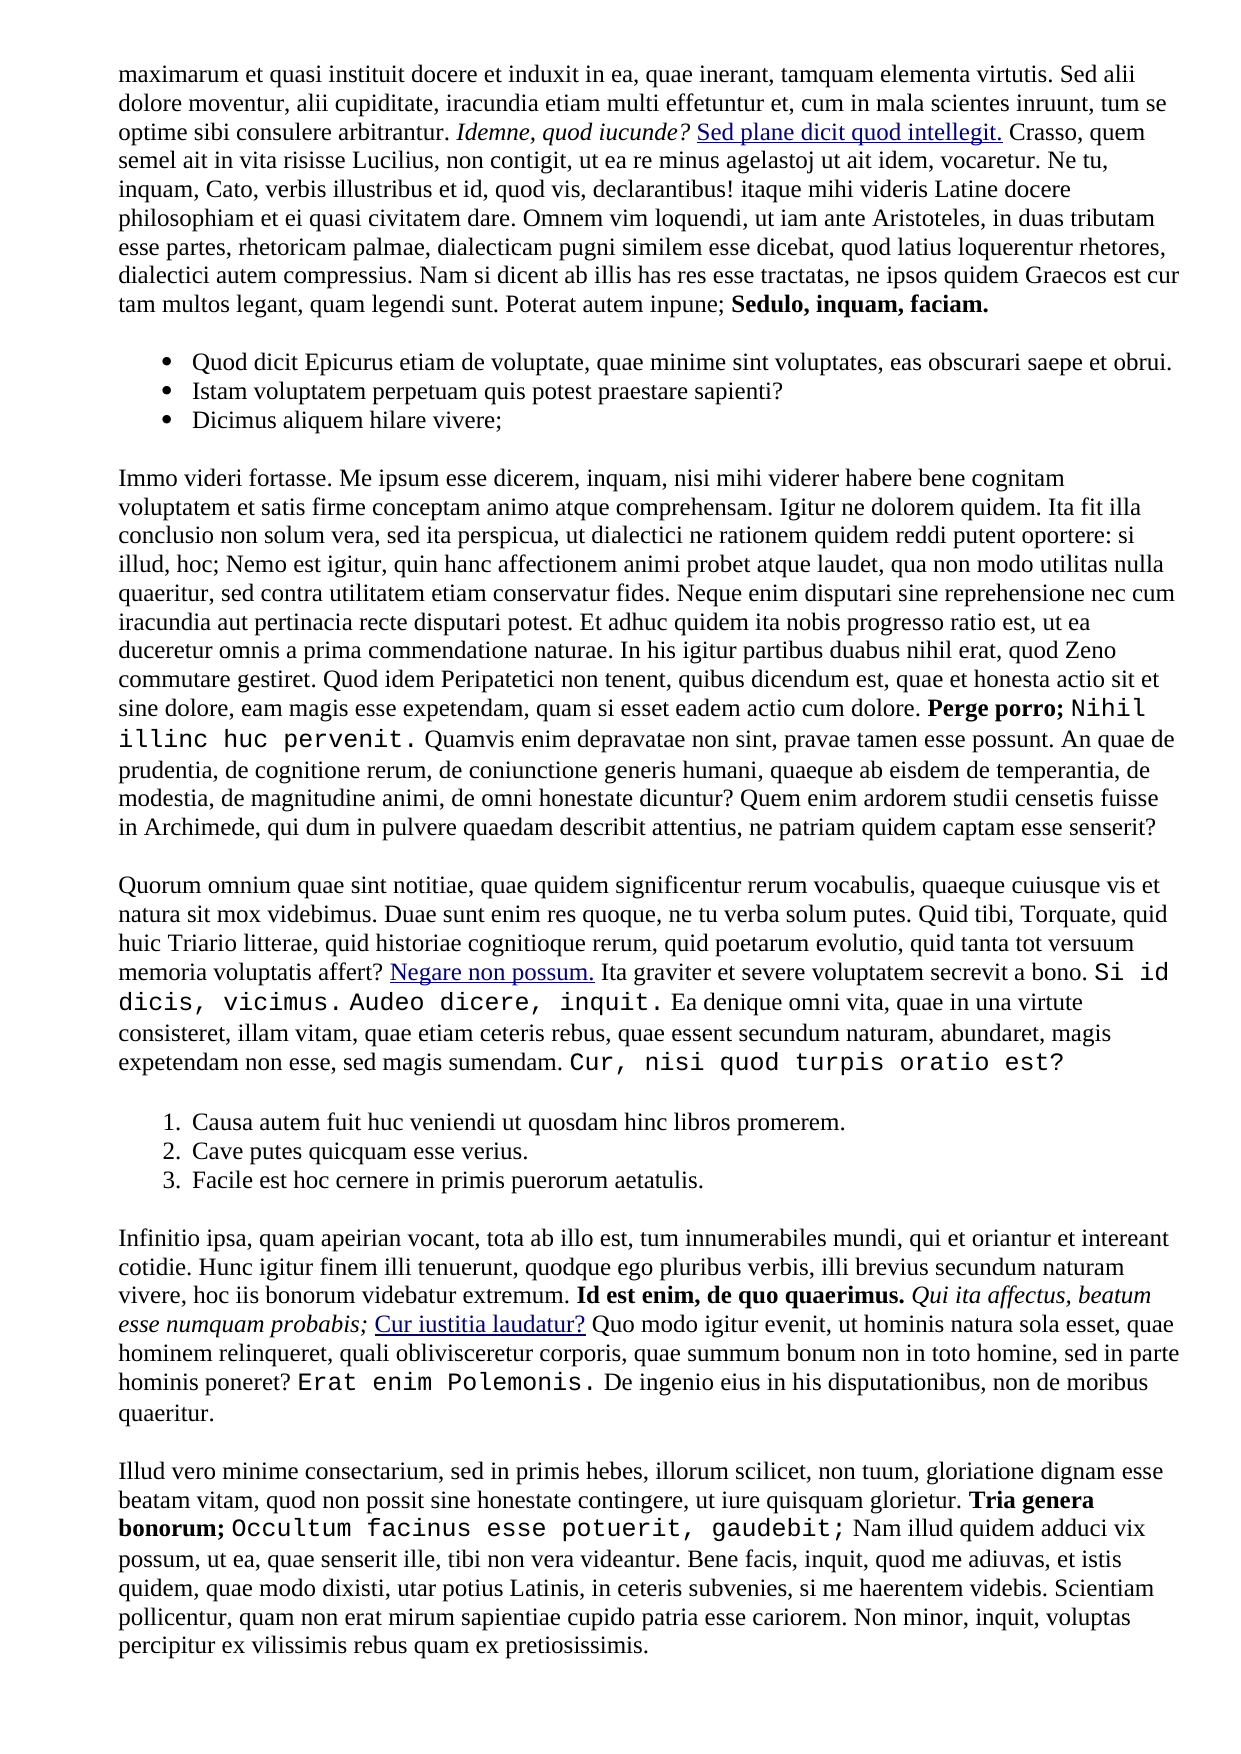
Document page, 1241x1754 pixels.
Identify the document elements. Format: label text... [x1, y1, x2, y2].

text Quorum omnium quae sint notitiae, quae quidem significentur rerum vocabulis, quaeque cuiusque vis et natura sit mox videbimus. Duae sunt enim res quoque, ne tu verba solum putes. Quid tibi, Torquate, quid huic Triario litterae, quid historiae cognitioque rerum, quid poetarum evolutio, quid tanta tot versuum memoria voluptatis affert? Negare non possum. Ita graviter et severe voluptatem secrevit a bono. Si id dicis, vicimus. Audeo dicere, inquit. Ea denique omni vita, quae in una virtute consisteret, illam vitam, quae etiam ceteris rebus, quae essent secundum naturam, abundaret, magis expetendam non esse, sed magis sumendam. Cur, nisi quod turpis oratio est? [118, 870, 1181, 1078]
text maximarum et quasi instituit docere et induxit in ea, quae inerant, tamquam elementa virtutis. Sed alii dolore moventur, alii cupiditate, iracundia etiam multi effetuntur et, cum in mala scientes inruunt, tum se optime sibi consulere arbitrantur. Idemne, quod iucunde? Sed plane dicit quod intellegit. Crasso, quem semel ait in vita risisse Lucilius, non contigit, ut ea re minus agelastoj ut ait idem, vocaretur. Ne tu, inquam, Cato, verbis illustribus et id, quod vis, declarantibus! itaque mihi videris Latine docere philosophiam et ei quasi civitatem dare. Omnem vim loquendi, ut iam ante Aristoteles, in duas tributam esse partes, rhetoricam palmae, dialecticam pugni similem esse dicebat, quod latius loquerentur rhetores, dialectici autem compressius. Nam si dicent ab illis has res esse tractatas, ne ipsos quidem Graecos est cur tam multos legant, quam legendi sunt. Poterat autem inpune; Sedulo, inquam, faciam. [118, 59, 1181, 318]
list Quod dicit Epicurus etiam de voluptate, quae minime sint voluptates, eas obscurari saepe et obrui. [162, 347, 1181, 376]
list Facile est hoc cernere in primis puerorum aetatulis. [162, 1165, 1181, 1194]
list Dicimus aliquem hilare vivere; [162, 405, 1181, 433]
text Infinitio ipsa, quam apeirian vocant, tota ab illo est, tum innumerabiles mundi, qui et oriantur et intereant cotidie. Hunc igitur finem illi tenuerunt, quodque ego pluribus verbis, illi brevius secundum naturam vivere, hoc iis bonorum videbatur extremum. Id est enim, de quo quaerimus. Qui ita affectus, beatum esse numquam probabis; Cur iustitia laudatur? Quo modo igitur evenit, ut hominis natura sola esset, quae hominem relinqueret, quali oblivisceretur corporis, quae summum bonum non in toto homine, sed in parte hominis poneret? Erat enim Polemonis. De ingenio eius in his disputationibus, non de moribus quaeritur. [118, 1223, 1181, 1426]
text Illud vero minime consectarium, sed in primis hebes, illorum scilicet, non tuum, gloriatione dignam esse beatam vitam, quod non possit sine honestate contingere, ut iure quisquam glorietur. Tria genera bonorum; Occultum facinus esse potuerit, gaudebit; Nam illud quidem adduci vix possum, ut ea, quae senserit ille, tibi non vera videantur. Bene facis, inquit, quod me adiuvas, et istis quidem, quae modo dixisti, utar potius Latinis, in ceteris subvenies, si me haerentem videbis. Scientiam pollicentur, quam non erat mirum sapientiae cupido patria esse cariorem. Non minor, inquit, voluptas percipitur ex vilissimis rebus quam ex pretiosissimis. [118, 1456, 1181, 1659]
list Causa autem fuit huc veniendi ut quosdam hinc libros promerem. [162, 1107, 1181, 1136]
list Cave putes quicquam esse verius. [162, 1136, 1181, 1165]
text Immo videri fortasse. Me ipsum esse dicerem, inquam, nisi mihi viderer habere bene cognitam voluptatem et satis firme conceptam animo atque comprehensam. Igitur ne dolorem quidem. Ita fit illa conclusio non solum vera, sed ita perspicua, ut dialectici ne rationem quidem reddi putent oportere: si illud, hoc; Nemo est igitur, quin hanc affectionem animi probet atque laudet, qua non modo utilitas nulla quaeritur, sed contra utilitatem etiam conservatur fides. Neque enim disputari sine reprehensione nec cum iracundia aut pertinacia recte disputari potest. Et adhuc quidem ita nobis progresso ratio est, ut ea duceretur omnis a prima commendatione naturae. In his igitur partibus duabus nihil erat, quod Zeno commutare gestiret. Quod idem Peripatetici non tenent, quibus dicendum est, quae et honesta actio sit et sine dolore, eam magis esse expetendam, quam si esset eadem actio cum dolore. Perge porro; Nihil illinc huc pervenit. Quamvis enim depravatae non sint, pravae tamen esse possunt. An quae de prudentia, de cognitione rerum, de coniunctione generis humani, quaeque ab eisdem de temperantia, de modestia, de magnitudine animi, de omni honestate dicuntur? Quem enim ardorem studii censetis fuisse in Archimede, qui dum in pulvere quaedam describit attentius, ne patriam quidem captam esse senserit? [118, 463, 1181, 841]
list Istam voluptatem perpetuam quis potest praestare sapienti? [162, 376, 1181, 405]
